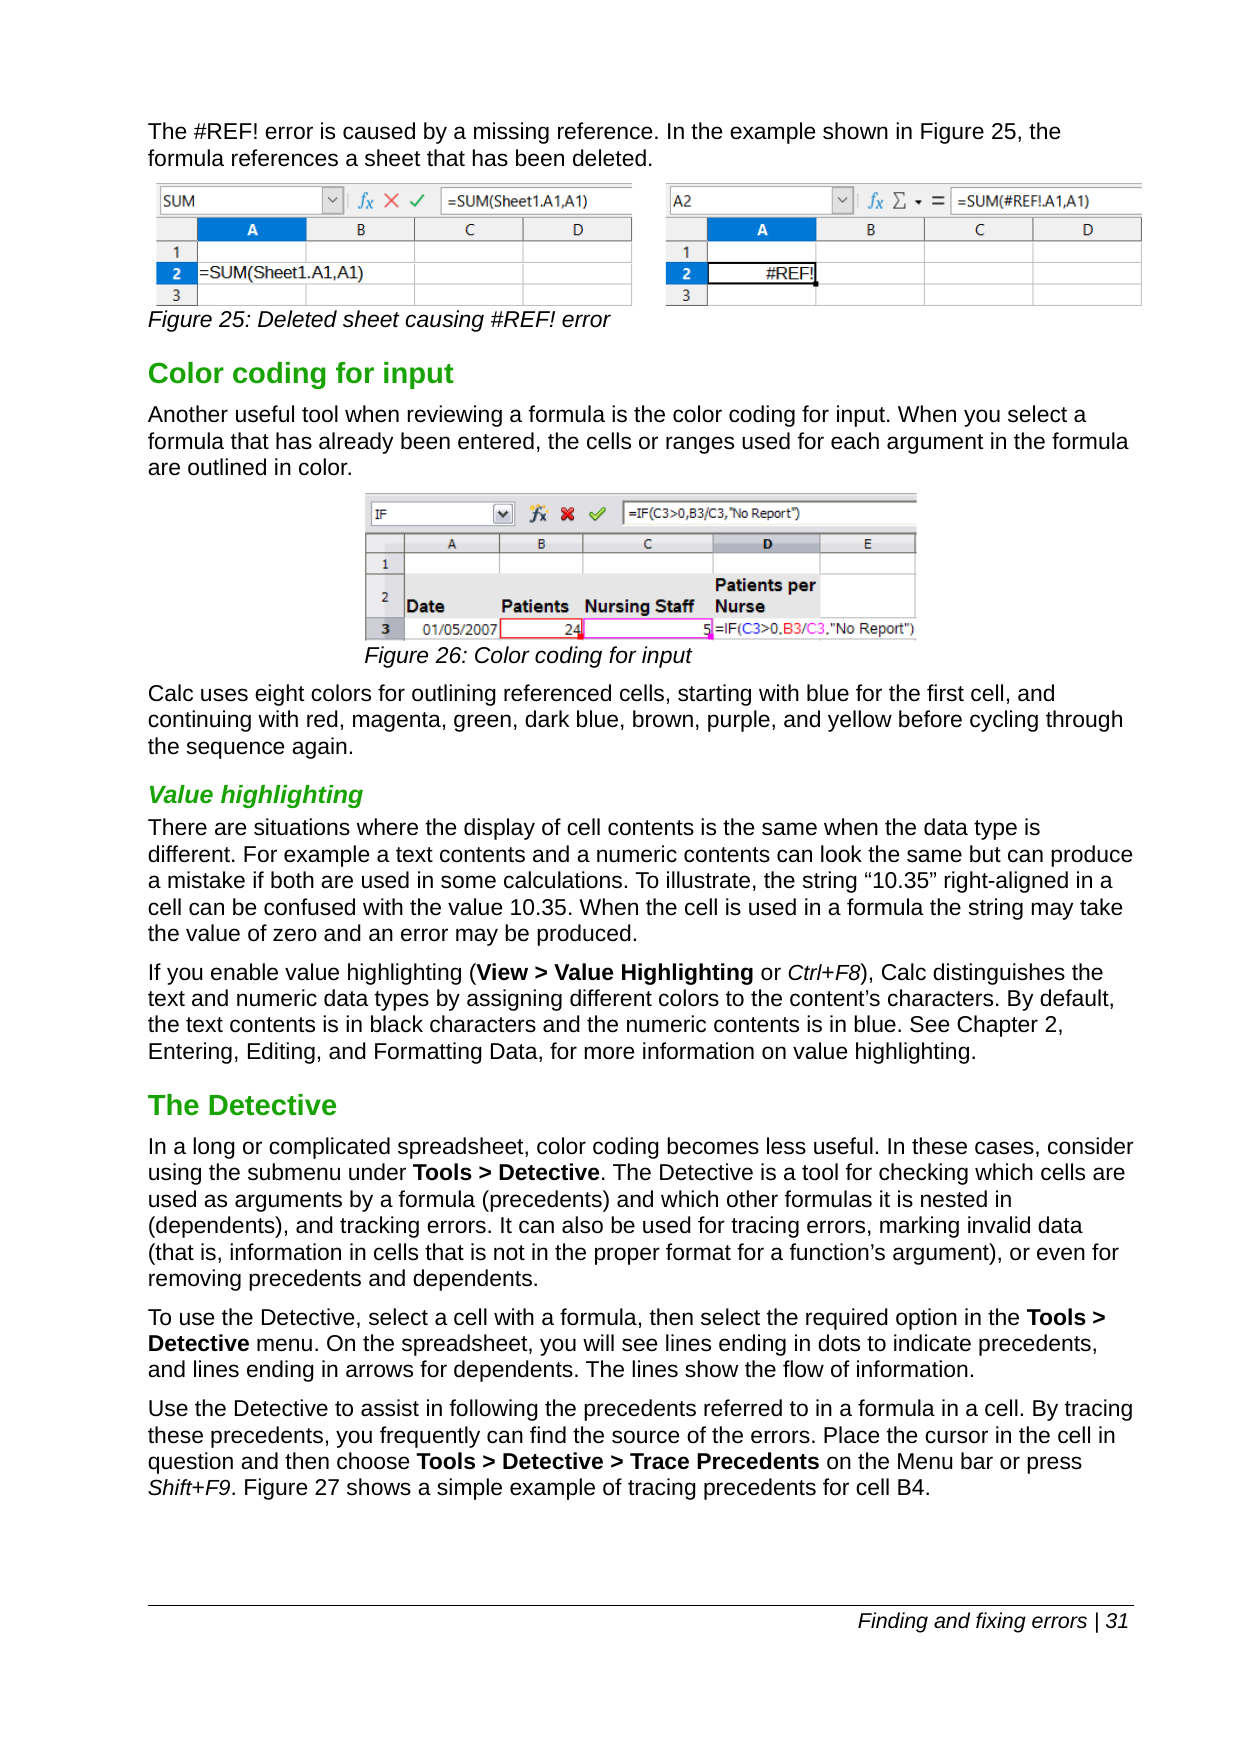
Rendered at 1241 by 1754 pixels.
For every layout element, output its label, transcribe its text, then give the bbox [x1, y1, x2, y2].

text Calc uses eight colors for outlining referenced cells, starting with blue for the first cell, and continuing with red, magenta, green, dark blue, brown, purple, and yellow before cycling through the sequence again. [148, 680, 1134, 759]
subtitle Value highlighting [148, 780, 1134, 808]
text If you enable value highlighting (View > Value Highlighting or Ctrl+F8), Calc distinguishes the text and numeric data types by assigning different colors to the content’s characters. By default, the text contents is in black characters and the numeric contents is in blue. See Chapter 2, Entering, Editing, and Formatting Data, for more information on value highlighting. [148, 959, 1134, 1064]
subtitle Color coding for input [148, 356, 1134, 389]
text Figure 26: Color coding for input [364, 642, 917, 668]
text To use the Detective, select a cell with a formula, then select the required option in the Tools > Detective menu. On the spreadsheet, you will see lines ending in dots to indicate precedents, and lines ending in arrows for dependents. The lines show the flow of information. [148, 1304, 1134, 1383]
text In a long or complicated spreadsheet, color coding becomes less useful. In these cases, consider using the submenu under Tools > Detective. The Detective is a tool for checking which cells are used as arguments by a formula (precedents) and which other formulas it is nested in (dependents), and tracking errors. It can also be used for tracing errors, marking invalid data (that is, information in cells that is not in the proper format for a function’s argument), or even for removing precedents and dependents. [148, 1133, 1134, 1291]
text Figure 25: Deleted sheet causing #REF! error [148, 183, 1152, 332]
text Another useful tool when reviewing a formula is the color coding for input. When you select a formula that has already been entered, the cells or ranges used for each argument in the formula are outlined in color. [148, 401, 1134, 480]
text There are situations where the display of cell contents is the same when the data type is different. For example a text contents and a numeric contents can look the same but can produce a mistake if both are used in some calculations. To illustrate, the string “10.35” right-aligned in a cell can be confused with the value 10.35. When the cell is used in a formula the string may take the value of zero and an error may be produced. [148, 814, 1134, 946]
text The #REF! error is caused by a missing reference. In the example shown in Figure 25, the formula references a sheet that has been deleted. [148, 118, 1134, 171]
picture [364, 492, 918, 642]
text Use the Detective to assist in following the precedents referred to in a formula in a cell. By tracing these precedents, you frequently can find the source of the errors. Place the cursor in the cell in question and then choose Tools > Detective > Trace Precedents on the Menu bar or press Shift+F9. Figure 27 shows a simple example of tracing precedents for cell B4. [148, 1395, 1134, 1501]
subtitle The Detective [148, 1088, 1134, 1121]
picture [156, 183, 1143, 306]
